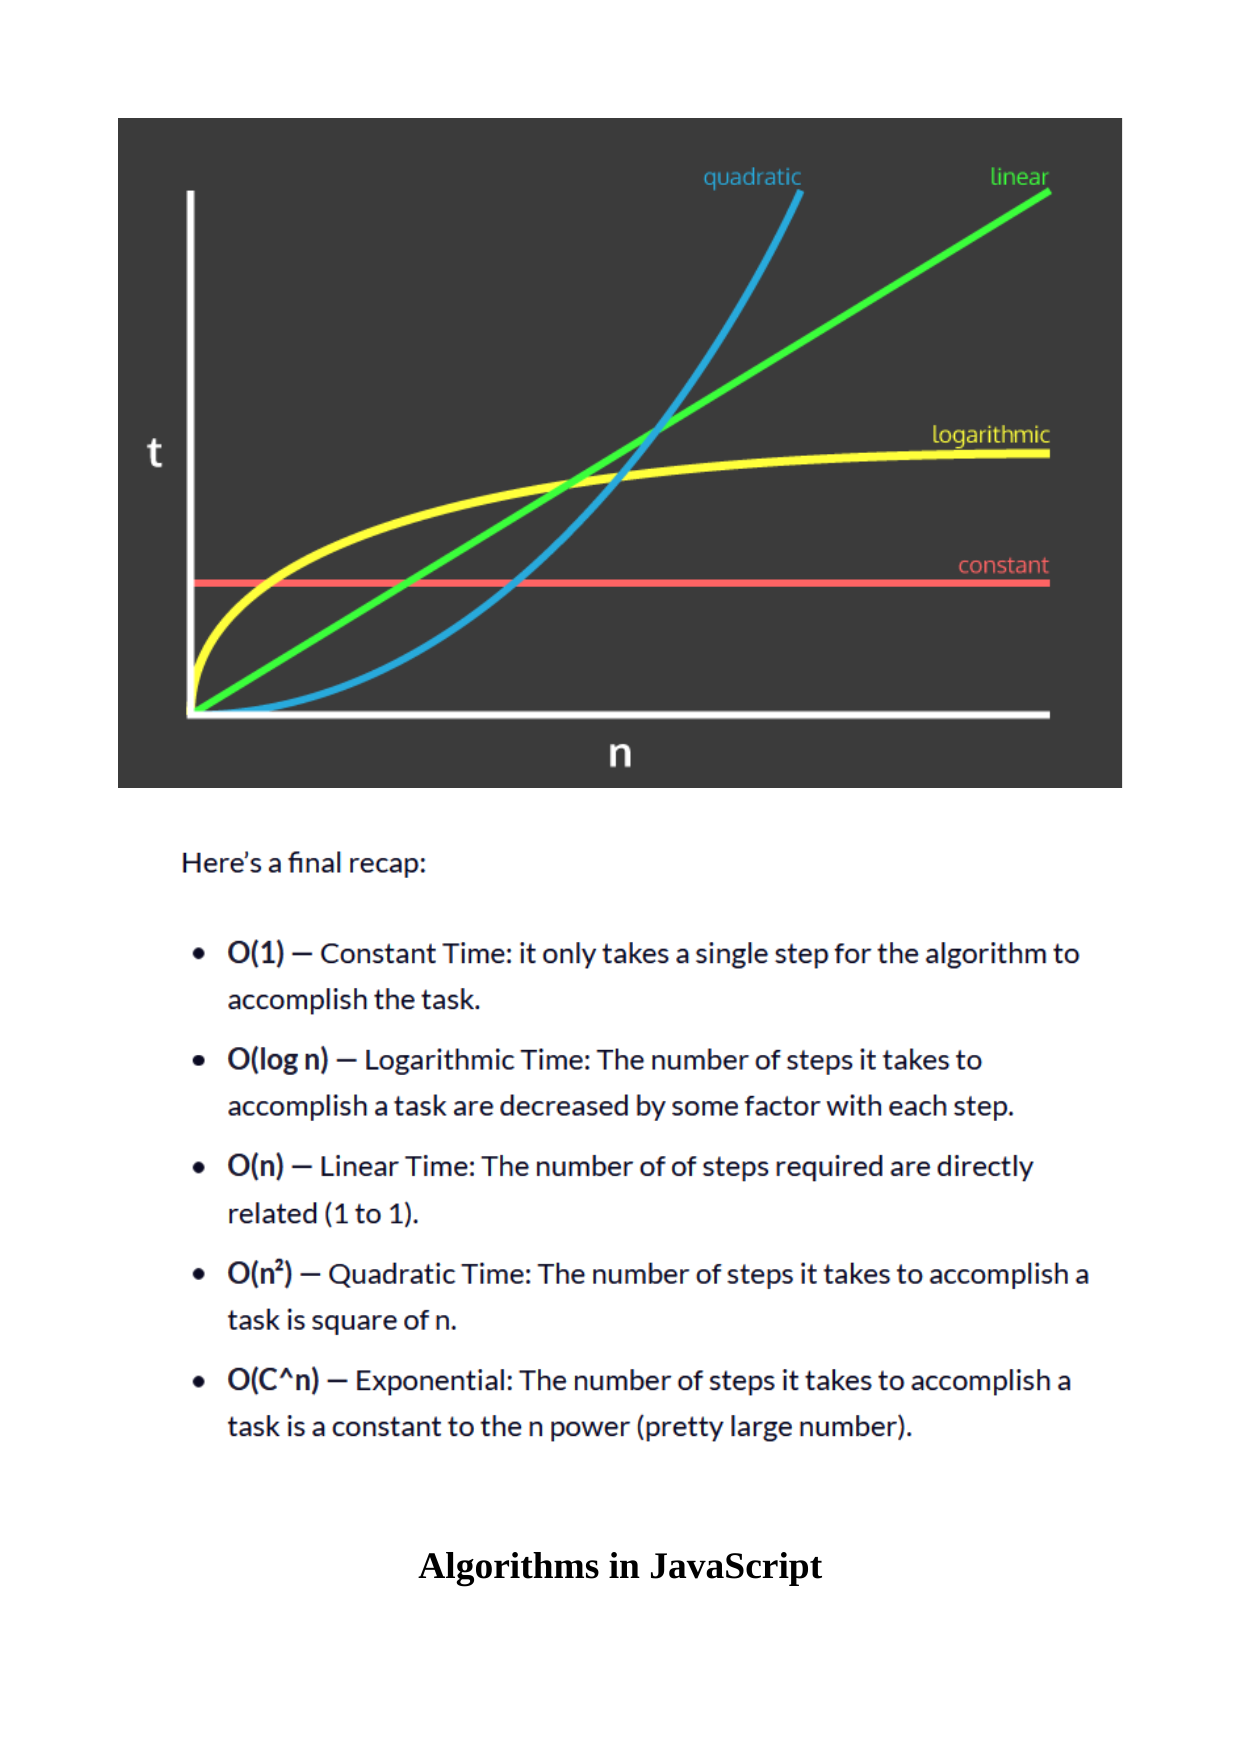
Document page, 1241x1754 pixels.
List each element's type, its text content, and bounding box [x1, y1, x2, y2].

subtitle Algorithms in JavaScript [118, 1543, 1122, 1586]
picture [118, 118, 1123, 788]
picture [118, 828, 1123, 1477]
